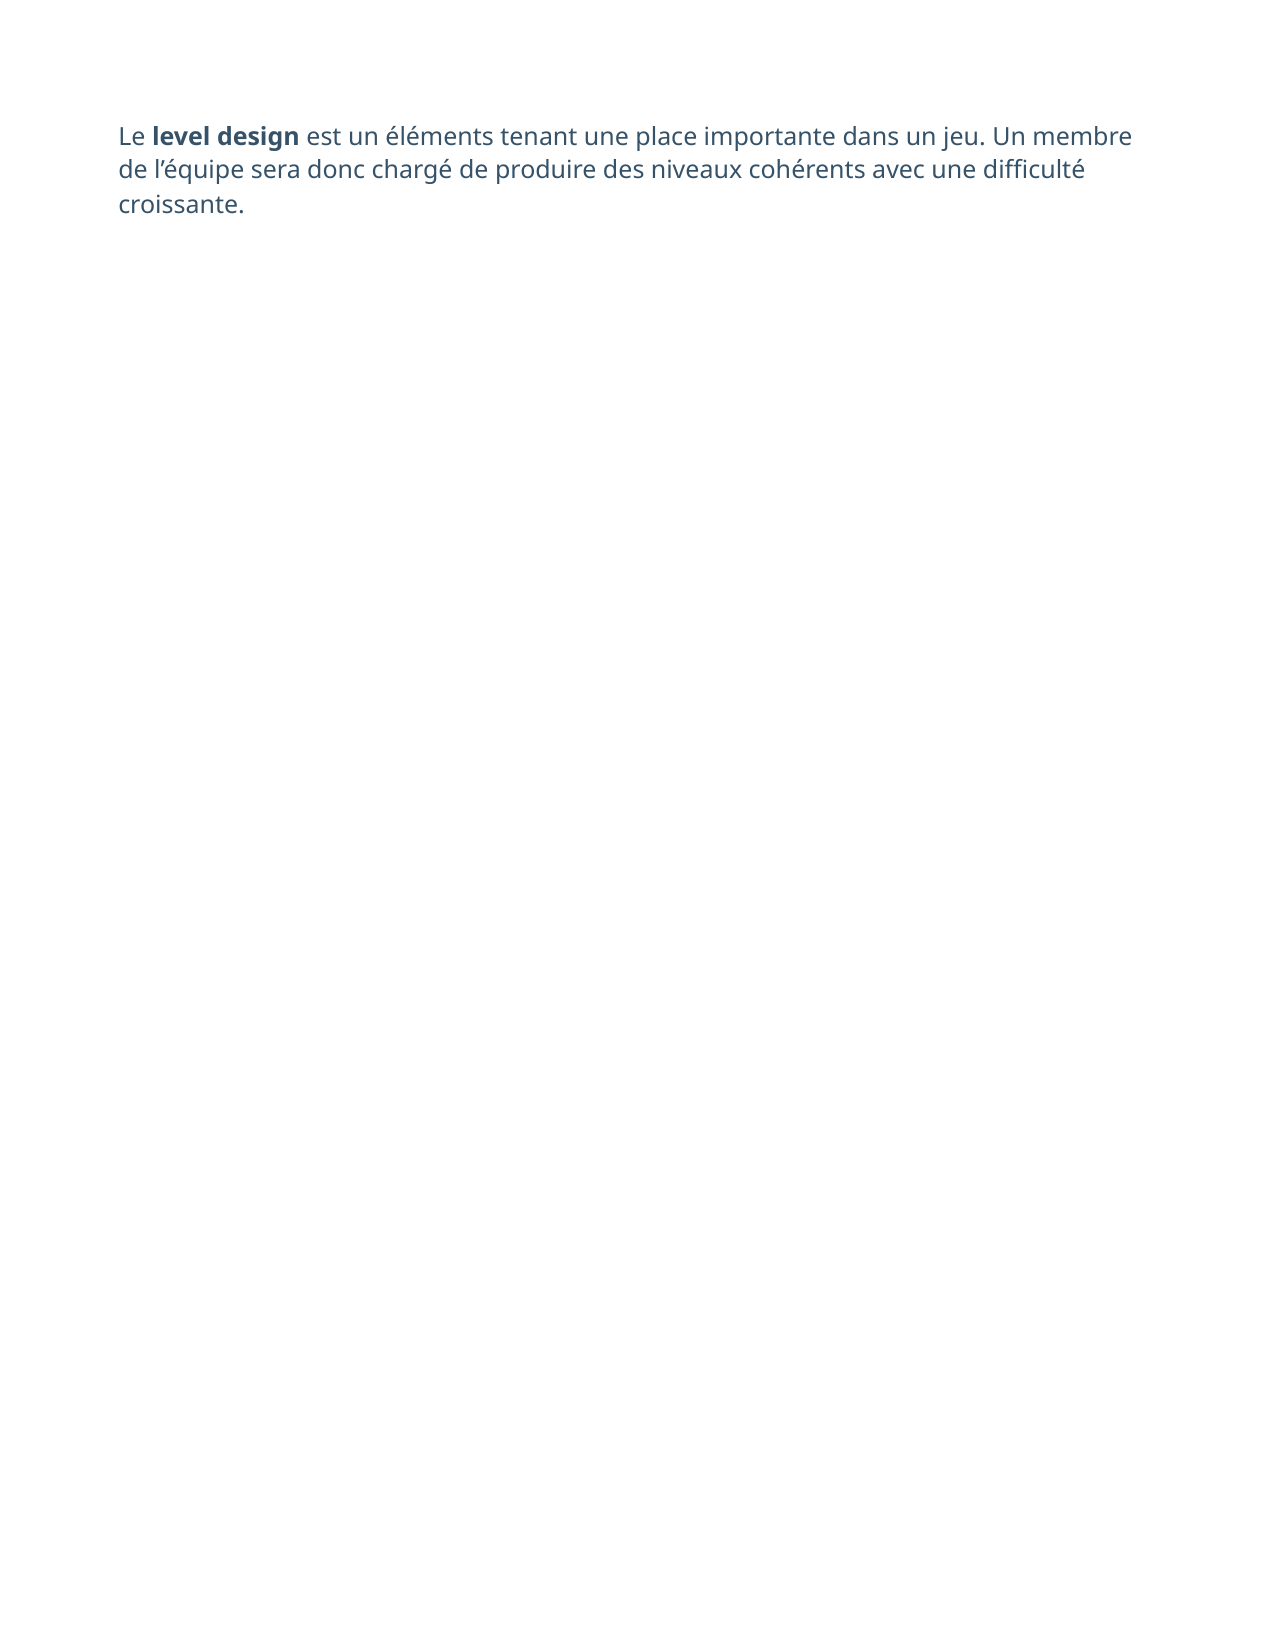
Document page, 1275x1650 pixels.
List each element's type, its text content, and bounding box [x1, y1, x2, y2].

text Le level design est un éléments tenant une place importante dans un jeu. Un membre de l’équipe sera donc chargé de produire des niveaux cohérents avec une difficulté croissante. [118, 118, 1157, 220]
